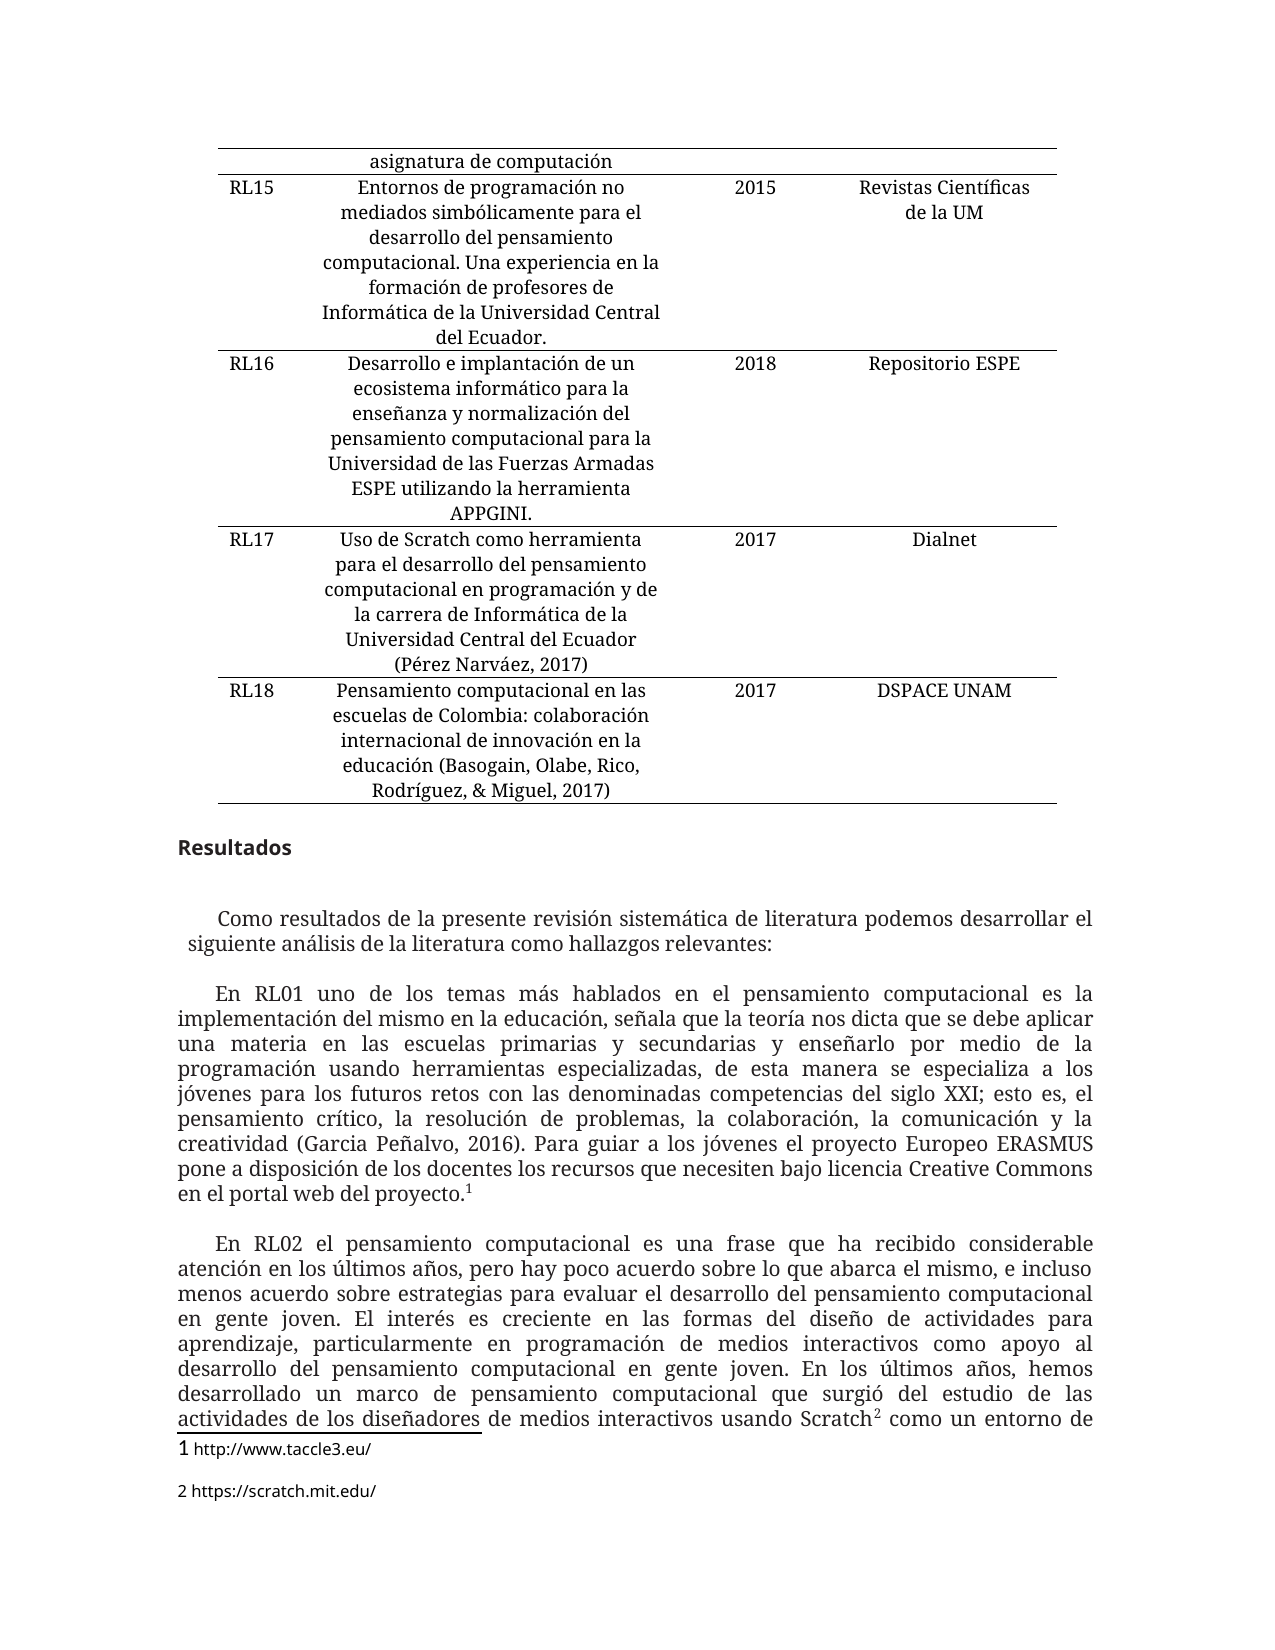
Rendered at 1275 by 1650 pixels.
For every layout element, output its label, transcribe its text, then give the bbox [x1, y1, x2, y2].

table_cell DSPACE UNAM [836, 678, 1057, 803]
table_cell RL18 [218, 678, 307, 803]
table_cell 2017 [679, 678, 836, 803]
table_cell RL15 [218, 175, 307, 350]
text http://www.taccle3.eu/ [177, 1433, 1098, 1461]
text En RL01 uno de los temas más hablados en el pensamiento computacional es la implementación del mismo en la educación, señala que la teoría nos dicta que se debe aplicar una materia en las escuelas primarias y secundarias y enseñarlo por medio de la programación usando herramientas especializadas, de esta manera se especializa a los jóvenes para los futuros retos con las denominadas competencias del siglo XXI; esto es, el pensamiento crítico, la resolución de problemas, la colaboración, la comunicación y la creatividad (Garcia Peñalvo, 2016). Para guiar a los jóvenes el proyecto Europeo ERASMUS pone a disposición de los docentes los recursos que necesiten bajo licencia Creative Commons en el portal web del proyecto. [177, 981, 1094, 1206]
table_cell 2018 [679, 351, 836, 526]
table_cell 2017 [679, 527, 836, 677]
table_cell RL17 [218, 527, 307, 677]
table_cell [836, 149, 1057, 174]
table_cell Pensamiento computacional en las escuelas de Colombia: colaboración internacional de innovación en la educación (Basogain, Olabe, Rico, Rodríguez, & Miguel, 2017) [307, 678, 679, 803]
text En RL02 el pensamiento computacional es una frase que ha recibido considerable atención en los últimos años, pero hay poco acuerdo sobre lo que abarca el mismo, e incluso menos acuerdo sobre estrategias para evaluar el desarrollo del pensamiento computacional en gente joven. El interés es creciente en las formas del diseño de actividades para aprendizaje, particularmente en programación de medios interactivos como apoyo al desarrollo del pensamiento computacional en gente joven. En los últimos años, hemos desarrollado un marco de pensamiento computacional que surgió del estudio de las actividades de los diseñadores de medios interactivos usando Scratch como un entorno de [177, 1231, 1094, 1431]
table_cell 2015 [679, 175, 836, 350]
text Como resultados de la presente revisión sistemática de literatura podemos desarrollar el siguiente análisis de la literatura como hallazgos relevantes: [188, 906, 1094, 956]
text Resultados [177, 833, 1098, 861]
table_cell Dialnet [836, 527, 1057, 677]
table_cell Repositorio ESPE [836, 351, 1057, 526]
table_cell RL16 [218, 351, 307, 526]
table_cell Desarrollo e implantación de un ecosistema informático para la enseñanza y normalización del pensamiento computacional para la Universidad de las Fuerzas Armadas ESPE utilizando la herramienta APPGINI. [307, 351, 679, 526]
table_cell [218, 149, 307, 174]
table_cell Entornos de programación no mediados simbólicamente para el desarrollo del pensamiento computacional. Una experiencia en la formación de profesores de Informática de la Universidad Central del Ecuador. [307, 175, 679, 350]
table_cell asignatura de computación [307, 149, 679, 174]
table_cell Revistas Científicas de la UM [836, 175, 1057, 350]
text https://scratch.mit.edu/ [177, 1480, 1098, 1502]
table_cell [679, 149, 836, 174]
table_cell Uso de Scratch como herramienta para el desarrollo del pensamiento computacional en programación y de la carrera de Informática de la Universidad Central del Ecuador (Pérez Narváez, 2017) [307, 527, 679, 677]
